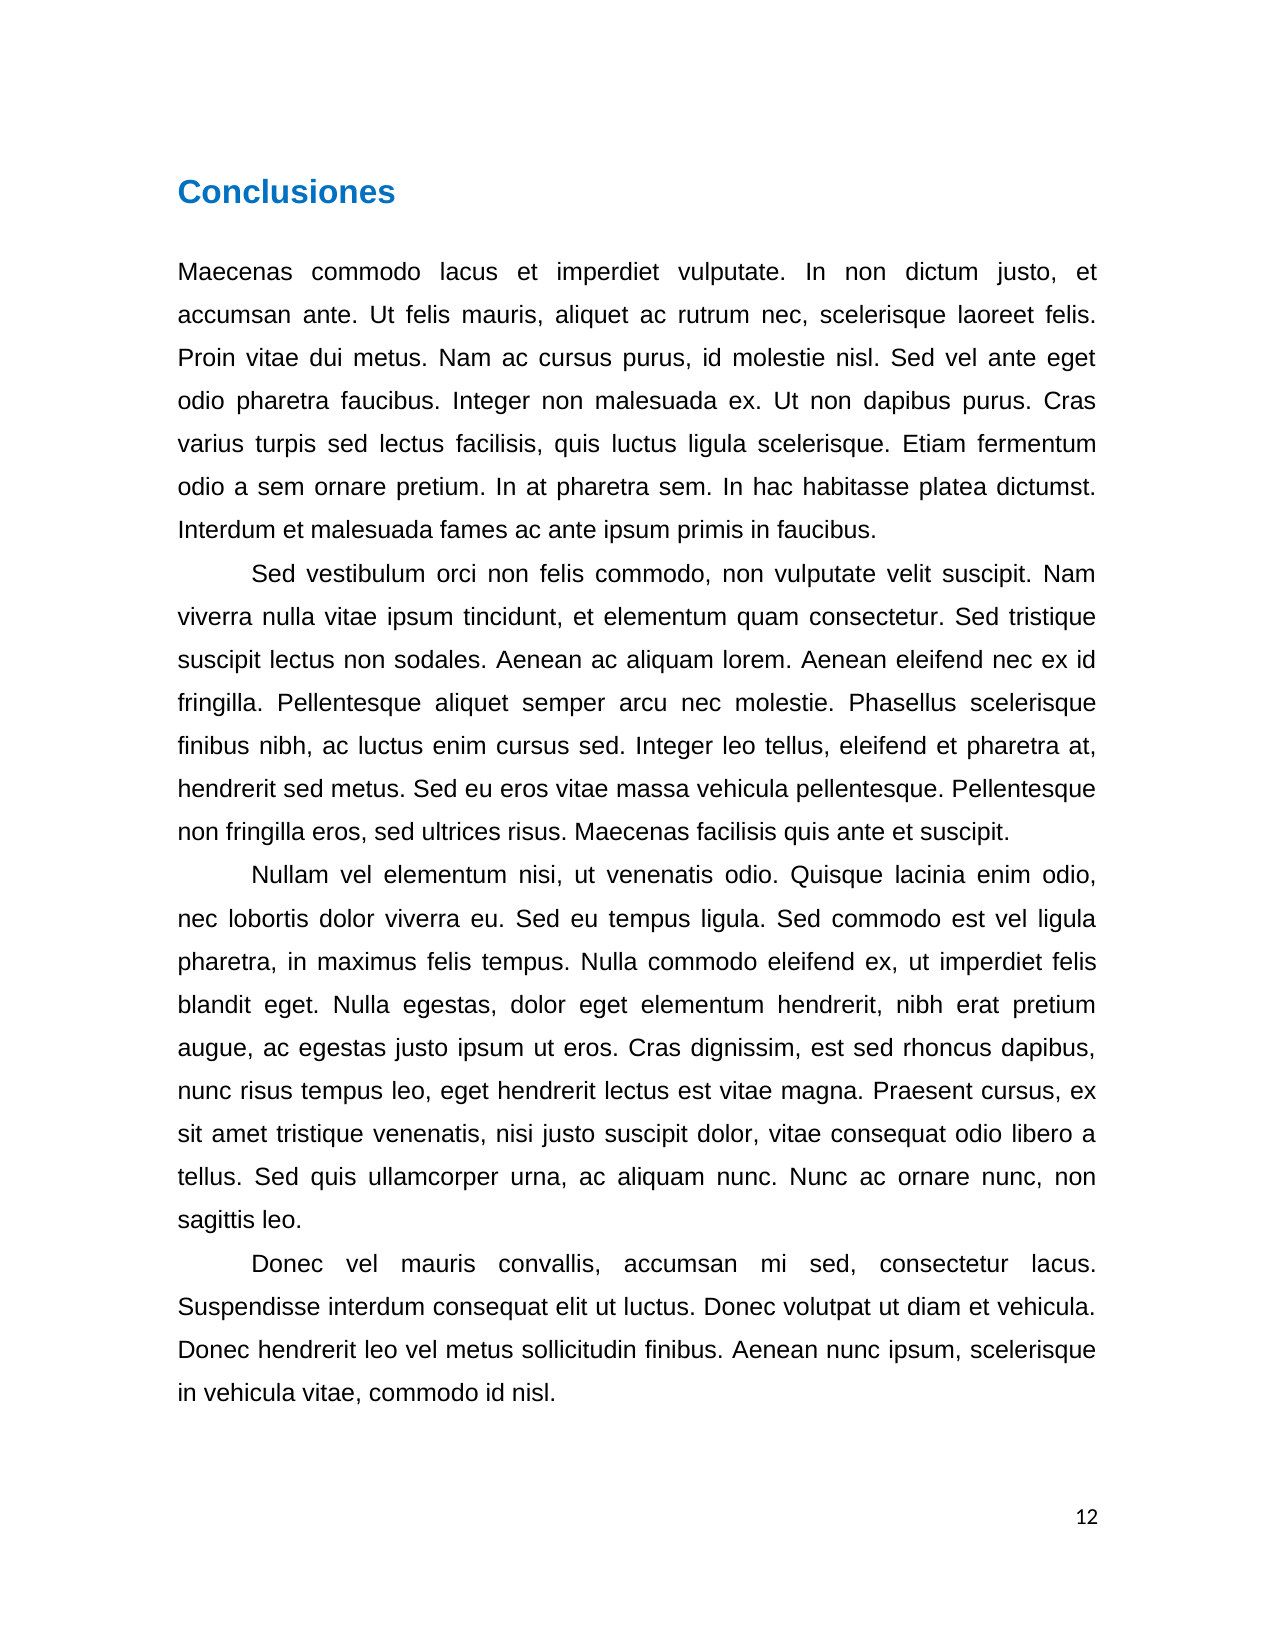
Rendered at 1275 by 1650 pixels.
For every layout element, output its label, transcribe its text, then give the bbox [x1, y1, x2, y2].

subtitle Conclusiones [177, 173, 1098, 211]
text Maecenas commodo lacus et imperdiet vulputate. In non dictum justo, et accumsan ante. Ut felis mauris, aliquet ac rutrum nec, scelerisque laoreet felis. Proin vitae dui metus. Nam ac cursus purus, id molestie nisl. Sed vel ante eget odio pharetra faucibus. Integer non malesuada ex. Ut non dapibus purus. Cras varius turpis sed lectus facilisis, quis luctus ligula scelerisque. Etiam fermentum odio a sem ornare pretium. In at pharetra sem. In hac habitasse platea dictumst. Interdum et malesuada fames ac ante ipsum primis in faucibus. [177, 257, 1098, 544]
text Nullam vel elementum nisi, ut venenatis odio. Quisque lacinia enim odio, nec lobortis dolor viverra eu. Sed eu tempus ligula. Sed commodo est vel ligula pharetra, in maximus felis tempus. Nulla commodo eleifend ex, ut imperdiet felis blandit eget. Nulla egestas, dolor eget elementum hendrerit, nibh erat pretium augue, ac egestas justo ipsum ut eros. Cras dignissim, est sed rhoncus dapibus, nunc risus tempus leo, eget hendrerit lectus est vitae magna. Praesent cursus, ex sit amet tristique venenatis, nisi justo suscipit dolor, vitae consequat odio libero a tellus. Sed quis ullamcorper urna, ac aliquam nunc. Nunc ac ornare nunc, non sagittis leo. [177, 861, 1098, 1234]
text Donec vel mauris convallis, accumsan mi sed, consectetur lacus. Suspendisse interdum consequat elit ut luctus. Donec volutpat ut diam et vehicula. Donec hendrerit leo vel metus sollicitudin finibus. Aenean nunc ipsum, scelerisque in vehicula vitae, commodo id nisl. [177, 1249, 1098, 1407]
text Sed vestibulum orci non felis commodo, non vulputate velit suscipit. Nam viverra nulla vitae ipsum tincidunt, et elementum quam consectetur. Sed tristique suscipit lectus non sodales. Aenean ac aliquam lorem. Aenean eleifend nec ex id fringilla. Pellentesque aliquet semper arcu nec molestie. Phasellus scelerisque finibus nibh, ac luctus enim cursus sed. Integer leo tellus, eleifend et pharetra at, hendrerit sed metus. Sed eu eros vitae massa vehicula pellentesque. Pellentesque non fringilla eros, sed ultrices risus. Maecenas facilisis quis ante et suscipit. [177, 559, 1098, 846]
